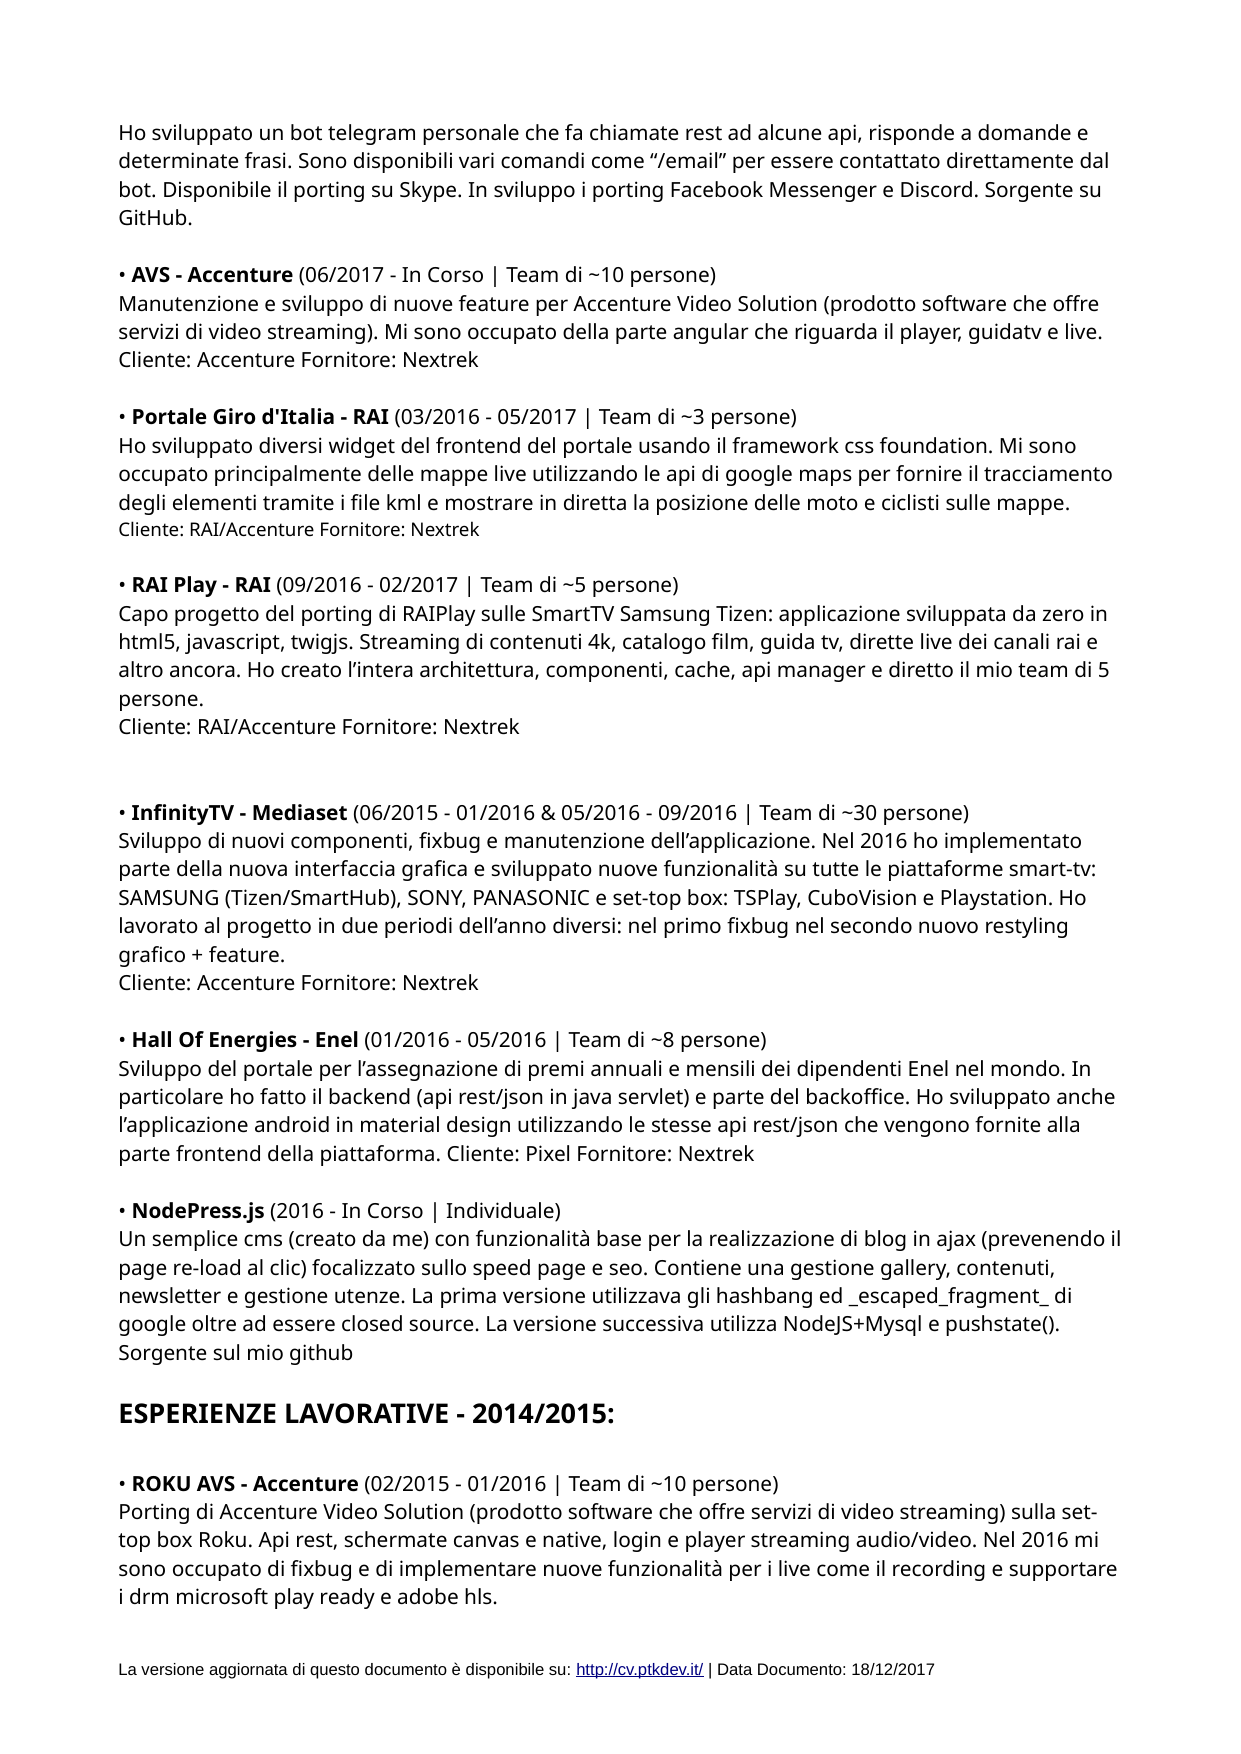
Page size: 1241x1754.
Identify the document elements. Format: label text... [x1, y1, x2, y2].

text Sviluppo del portale per l’assegnazione di premi annuali e mensili dei dipendenti Enel nel mondo. In particolare ho fatto il backend (api rest/json in java servlet) e parte del backoffice. Ho sviluppato anche l’applicazione android in material design utilizzando le stesse api rest/json che vengono fornite alla parte frontend della piattaforma. Cliente: Pixel Fornitore: Nextrek [118, 1054, 1122, 1167]
text • AVS - Accenture (06/2017 - In Corso | Team di ~10 persone) [118, 232, 1122, 289]
text • NodePress.js (2016 - In Corso | Individuale) [118, 1196, 1122, 1224]
text Porting di Accenture Video Solution (prodotto software che offre servizi di video streaming) sulla set-top box Roku. Api rest, schermate canvas e native, login e player streaming audio/video. Nel 2016 mi sono occupato di fixbug e di implementare nuove funzionalità per i live come il recording e supportare i drm microsoft play ready e adobe hls. [118, 1497, 1122, 1611]
text Ho sviluppato diversi widget del frontend del portale usando il framework css foundation. Mi sono occupato principalmente delle mappe live utilizzando le api di google maps per fornire il tracciamento degli elementi tramite i file kml e mostrare in diretta la posizione delle moto e ciclisti sulle mappe. Cliente: RAI/Accenture Fornitore: Nextrek [118, 431, 1122, 542]
text Sviluppo di nuovi componenti, fixbug e manutenzione dell’applicazione. Nel 2016 ho implementato parte della nuova interfaccia grafica e sviluppato nuove funzionalità su tutte le piattaforme smart-tv: SAMSUNG (Tizen/SmartHub), SONY, PANASONIC e set-top box: TSPlay, CuboVision e Playstation. Ho lavorato al progetto in due periodi dell’anno diversi: nel primo fixbug nel secondo nuovo restyling grafico + feature. [118, 826, 1122, 968]
text Cliente: Accenture Fornitore: Nextrek [118, 968, 1122, 1025]
text Manutenzione e sviluppo di nuove feature per Accenture Video Solution (prodotto software che offre servizi di video streaming). Mi sono occupato della parte angular che riguarda il player, guidatv e live. [118, 289, 1122, 346]
text • ROKU AVS - Accenture (02/2015 - 01/2016 | Team di ~10 persone) [118, 1469, 1122, 1497]
text • Hall Of Energies - Enel (01/2016 - 05/2016 | Team di ~8 persone) [118, 1025, 1122, 1054]
text • InfinityTV - Mediaset (06/2015 - 01/2016 & 05/2016 - 09/2016 | Team di ~30 persone) [118, 798, 1122, 826]
text Ho sviluppato un bot telegram personale che fa chiamate rest ad alcune api, risponde a domande e determinate frasi. Sono disponibili vari comandi come “/email” per essere contattato direttamente dal bot. Disponibile il porting su Skype. In sviluppo i porting Facebook Messenger e Discord. Sorgente su GitHub. [118, 118, 1122, 232]
text Cliente: Accenture Fornitore: Nextrek • Portale Giro d'Italia - RAI (03/2016 - 05/2017 | Team di ~3 persone) [118, 346, 1122, 431]
text Un semplice cms (creato da me) con funzionalità base per la realizzazione di blog in ajax (prevenendo il page re-load al clic) focalizzato sullo speed page e seo. Contiene una gestione gallery, contenuti, newsletter e gestione utenze. La prima versione utilizzava gli hashbang ed _escaped_fragment_ di google oltre ad essere closed source. La versione successiva utilizza NodeJS+Mysql e pushstate(). Sorgente sul mio github [118, 1224, 1122, 1395]
text • RAI Play - RAI (09/2016 - 02/2017 | Team di ~5 persone) [118, 570, 1122, 599]
text Capo progetto del porting di RAIPlay sulle SmartTV Samsung Tizen: applicazione sviluppata da zero in html5, javascript, twigjs. Streaming di contenuti 4k, catalogo film, guida tv, dirette live dei canali rai e altro ancora. Ho creato l’intera architettura, componenti, cache, api manager e diretto il mio team di 5 persone. Cliente: RAI/Accenture Fornitore: Nextrek [118, 599, 1122, 741]
text ESPERIENZE LAVORATIVE - 2014/2015: [118, 1395, 1122, 1432]
